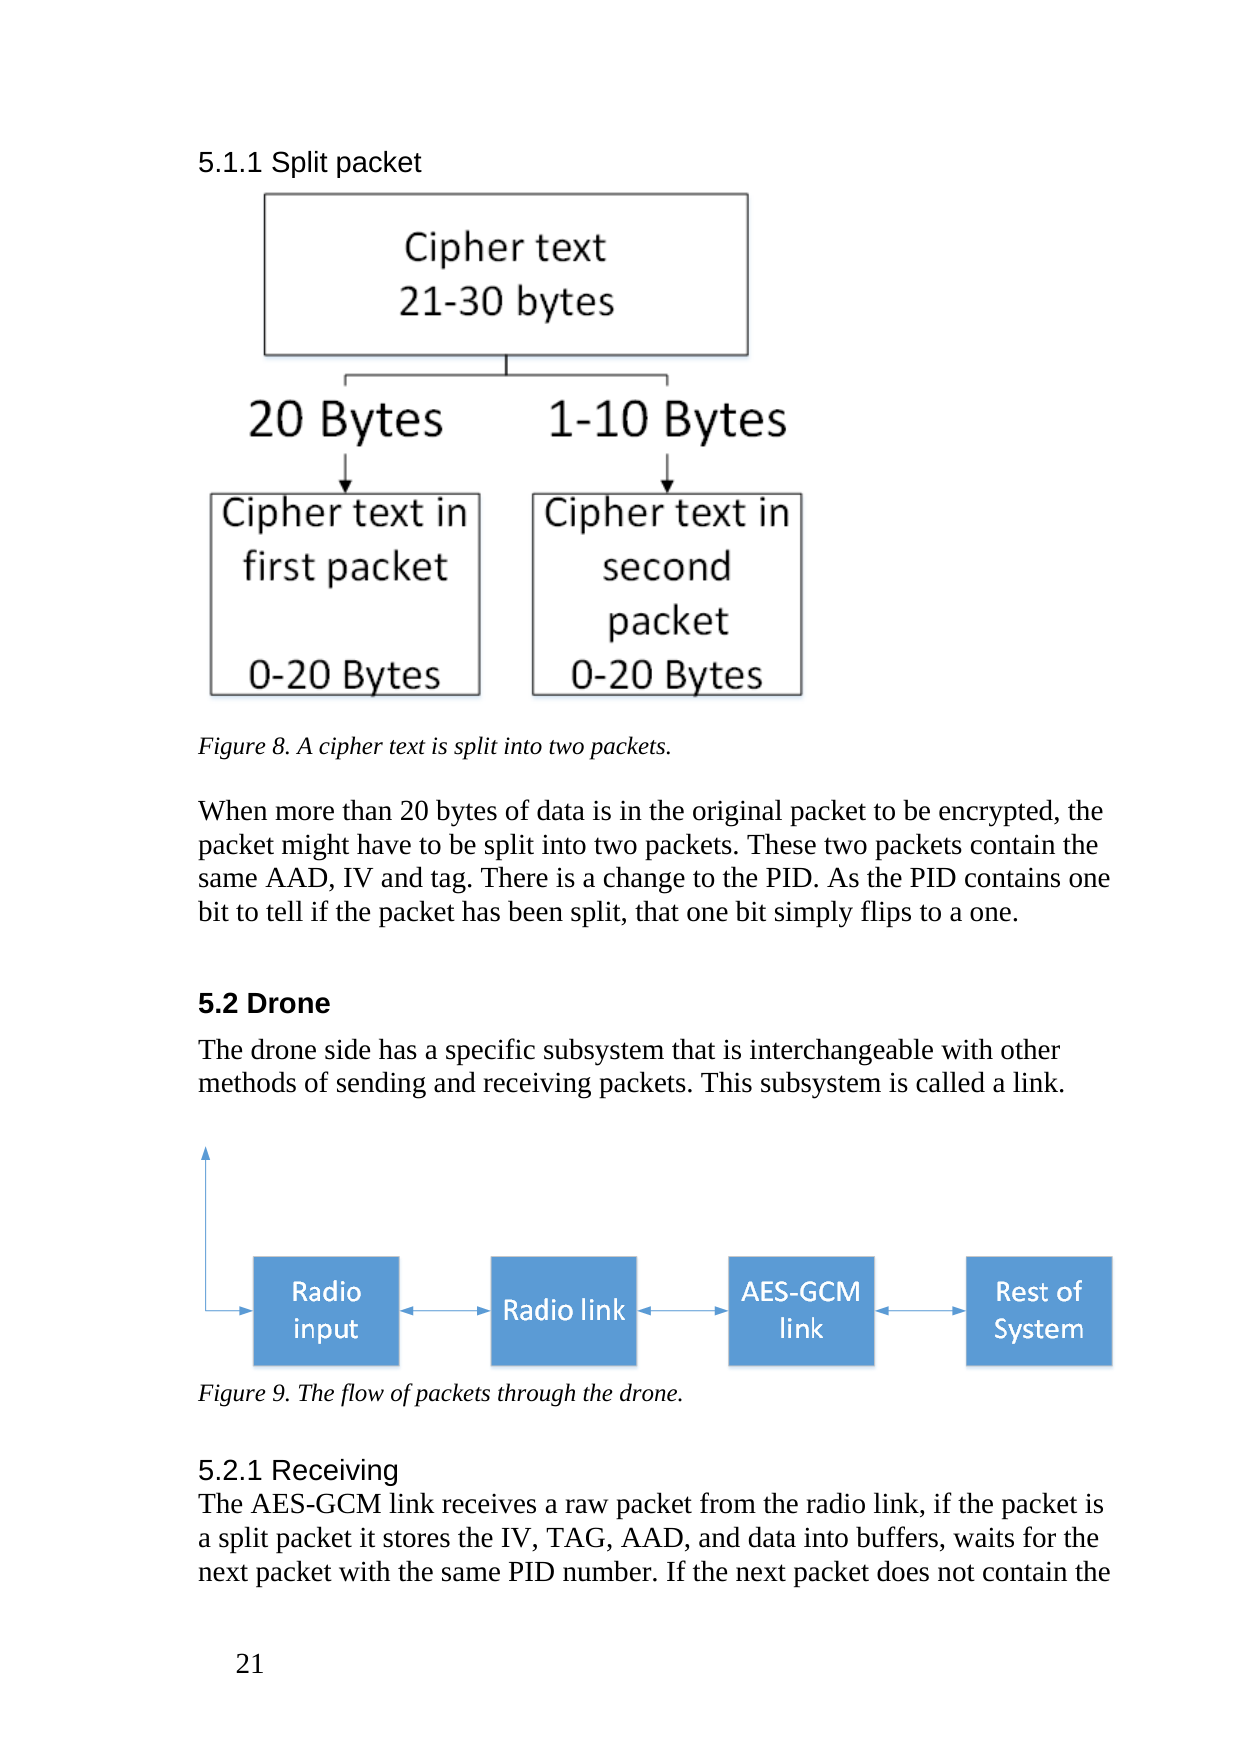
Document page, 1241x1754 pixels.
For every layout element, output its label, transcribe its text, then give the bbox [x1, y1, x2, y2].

text The AES-GCM link receives a raw packet from the radio link, if the packet is a split packet it stores the IV, TAG, AAD, and data into buffers, waits for the next packet with the same PID number. If the next packet does not contain the [198, 1487, 1119, 1587]
subtitle Receiving [198, 1453, 1119, 1487]
text Figure 8. A cipher text is split into two packets. [198, 726, 825, 760]
subtitle Split packet [198, 145, 1119, 178]
subtitle Drone [198, 986, 1119, 1019]
text Figure 9. The flow of packets through the drone. [198, 1373, 1119, 1407]
text The drone side has a specific subsystem that is interchangeable with other methods of sending and receiving packets. This subsystem is called a link. [198, 1032, 1119, 1099]
picture [197, 1145, 1120, 1373]
picture [197, 190, 826, 726]
text When more than 20 bytes of data is in the original packet to be encrypted, the packet might have to be split into two packets. These two packets contain the same AAD, IV and tag. There is a change to the PID. As the PID contains one bit to tell if the packet has been split, that one bit simply flips to a one. [198, 793, 1119, 927]
